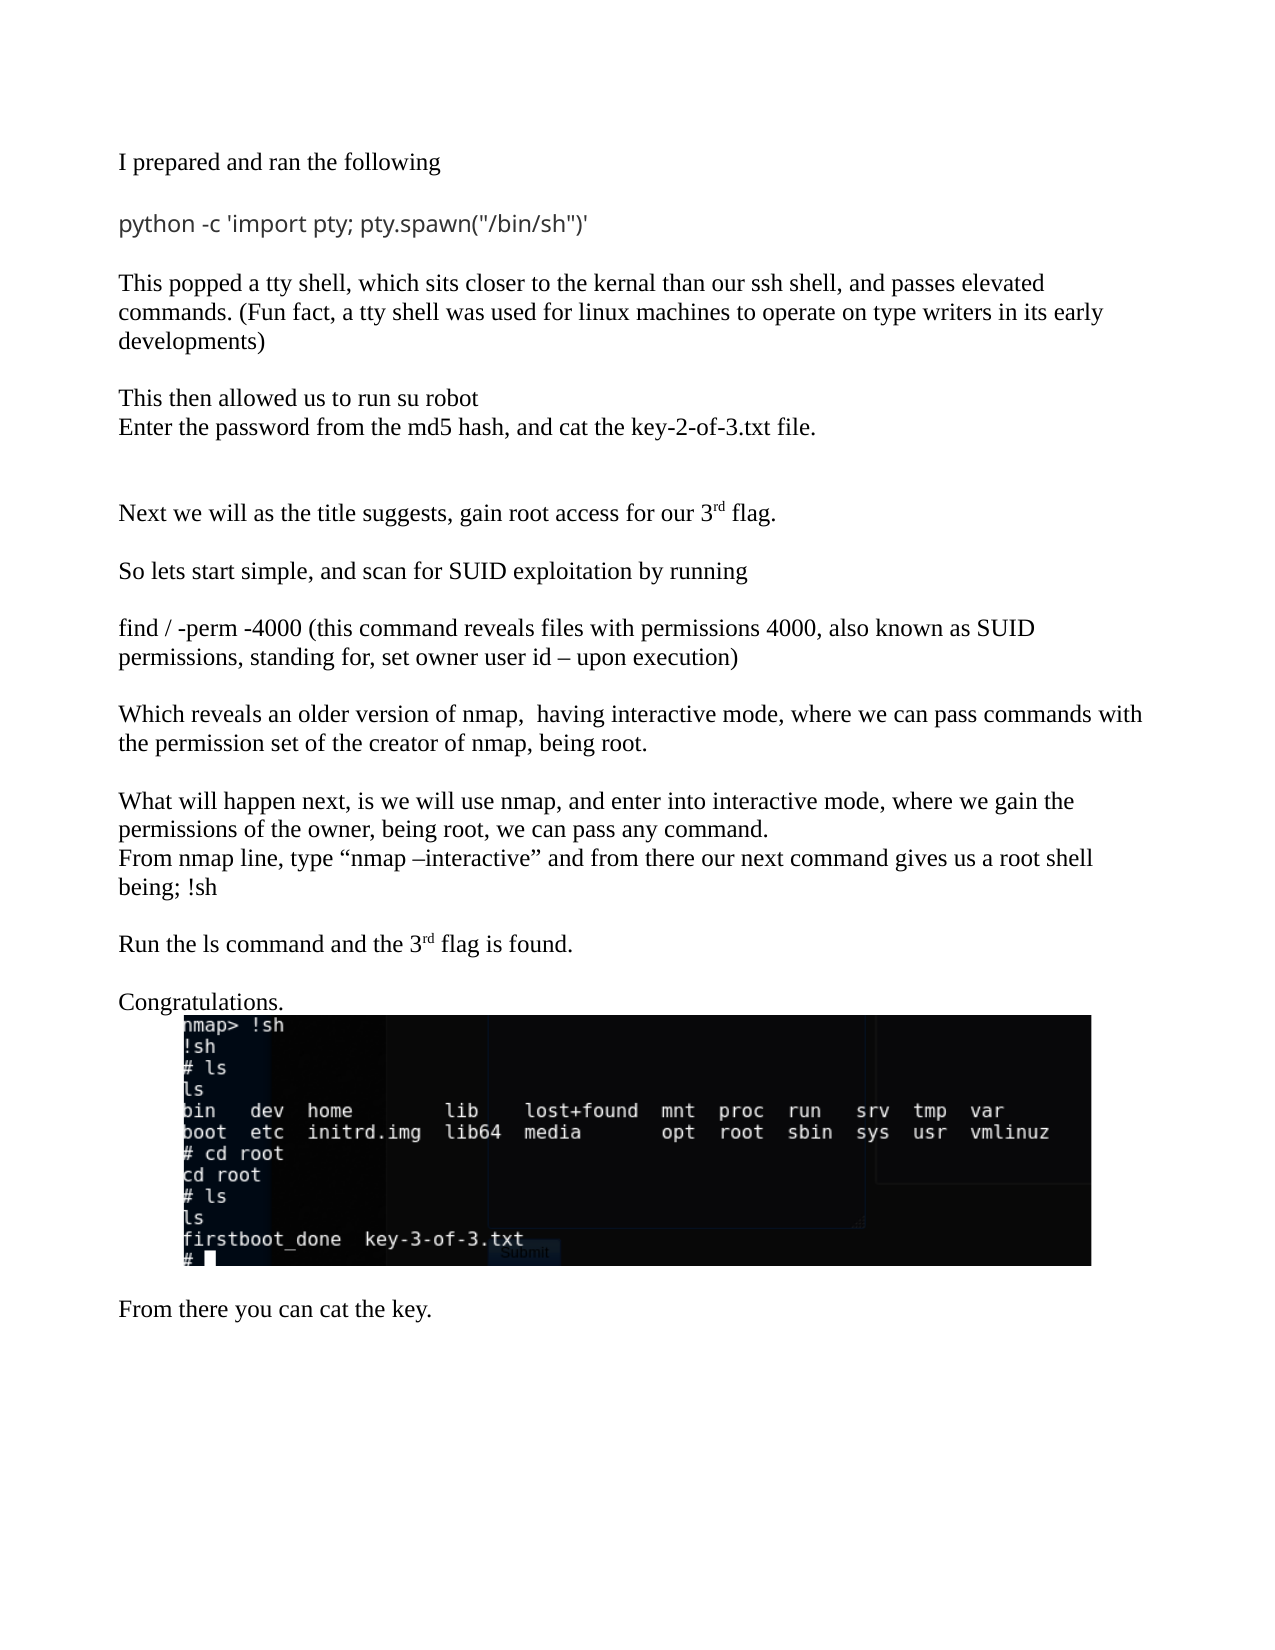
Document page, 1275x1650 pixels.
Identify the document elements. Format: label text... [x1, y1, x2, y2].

text Next we will as the title suggests, gain root access for our 3rd flag. [118, 498, 1157, 527]
text What will happen next, is we will use nmap, and enter into interactive mode, where we gain the permissions of the owner, being root, we can pass any command. [118, 786, 1157, 843]
text Which reveals an older version of nmap, having interactive mode, where we can pass commands with the permission set of the creator of nmap, being root. [118, 699, 1157, 757]
text Congratulations. [118, 987, 1157, 1016]
text Enter the password from the md5 hash, and cat the key-2-of-3.txt file. [118, 412, 1157, 441]
text find / -perm -4000 (this command reveals files with permissions 4000, also known as SUID permissions, standing for, set owner user id – upon execution) [118, 613, 1157, 671]
text python -c 'import pty; pty.spawn("/bin/sh")' [118, 208, 1157, 239]
text Run the ls command and the 3rd flag is found. [118, 929, 1157, 958]
picture [183, 1015, 1092, 1266]
text From there you can cat the key. [118, 1294, 1157, 1323]
text So lets start simple, and scan for SUID exploitation by running [118, 556, 1157, 584]
text From nmap line, type “nmap –interactive” and from there our next command gives us a root shell being; !sh [118, 843, 1157, 901]
text This then allowed us to run su robot [118, 383, 1157, 412]
text This popped a tty shell, which sits closer to the kernal than our ssh shell, and passes elevated commands. (Fun fact, a tty shell was used for linux machines to operate on type writers in its early developments) [118, 268, 1157, 354]
text I prepared and ran the following [118, 147, 1157, 176]
